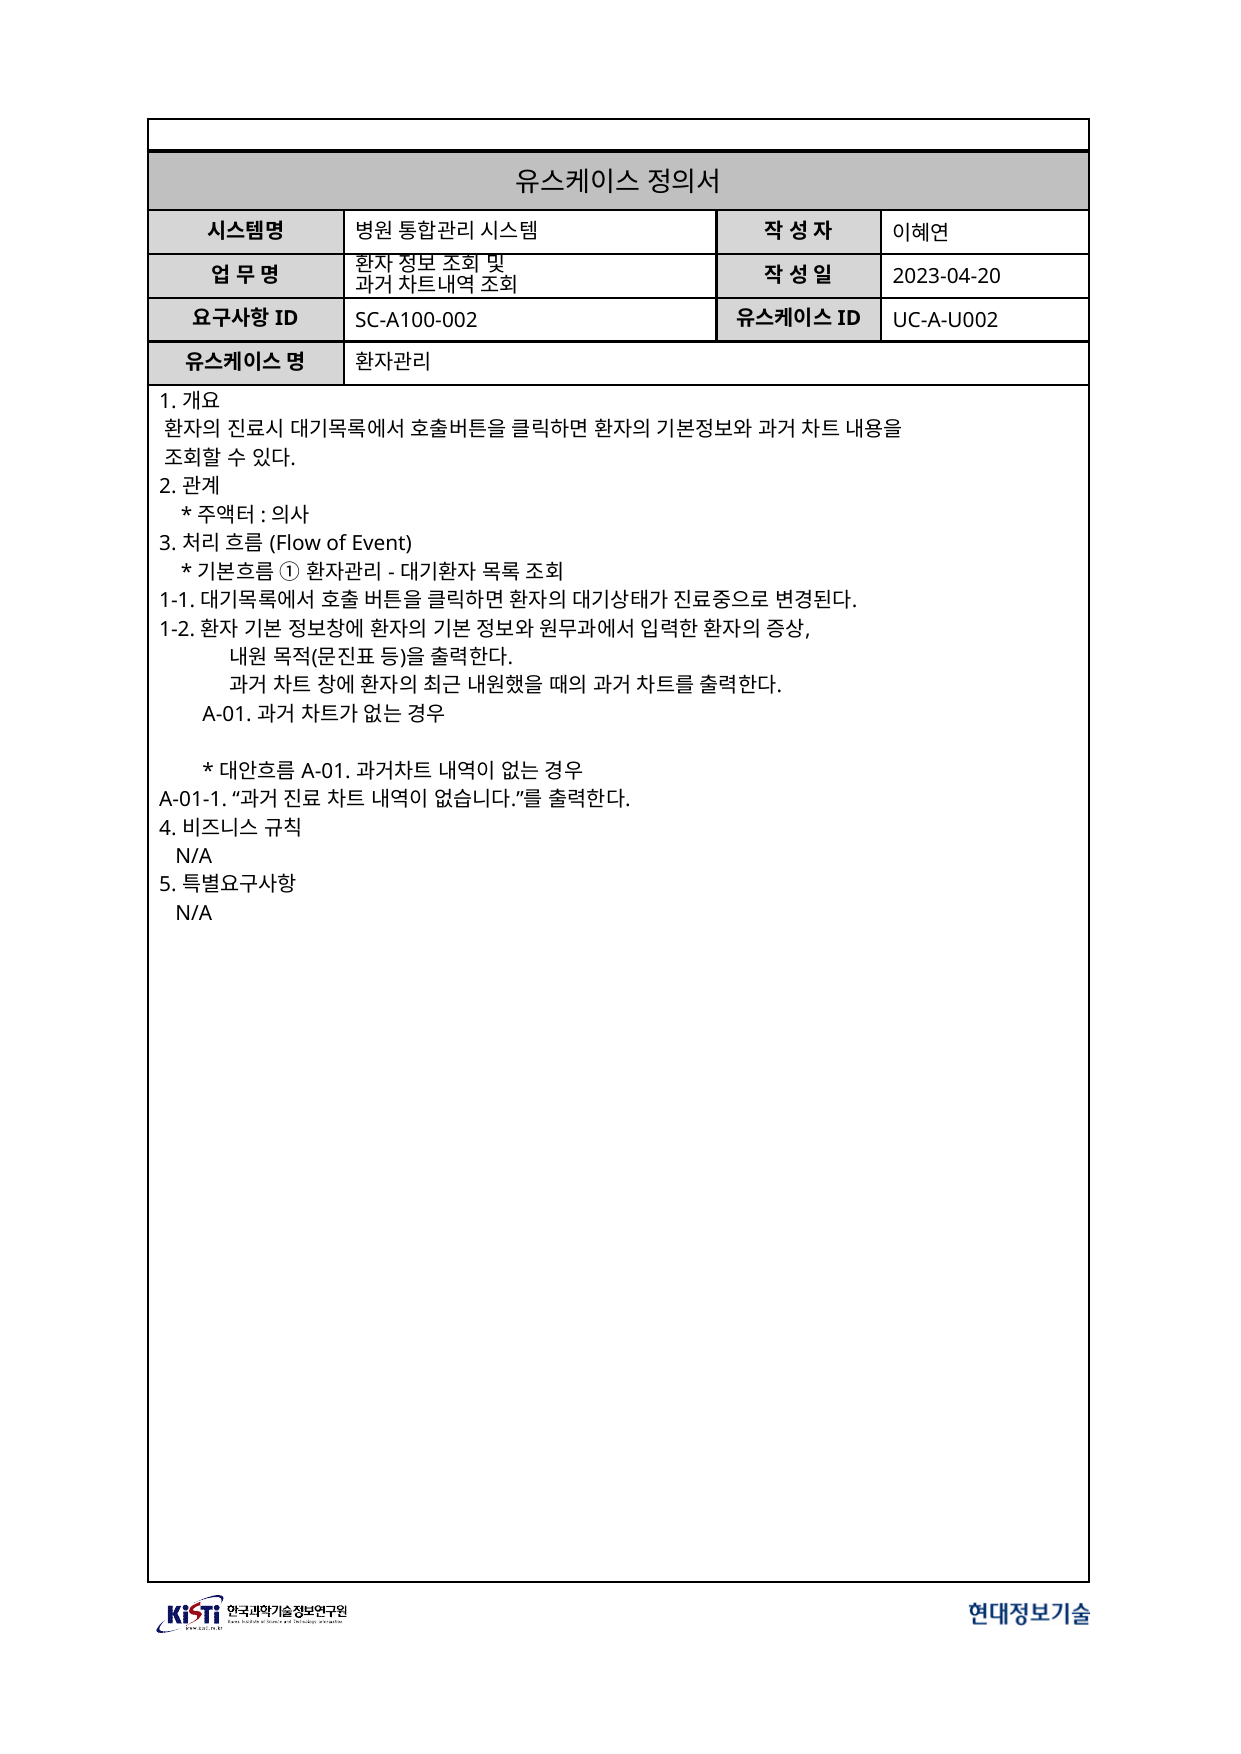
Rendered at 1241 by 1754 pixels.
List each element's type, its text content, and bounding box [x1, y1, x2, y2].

picture [968, 1602, 1091, 1626]
table_cell 유스케이스 명 [149, 343, 343, 384]
table_cell 이혜연 [882, 211, 1088, 253]
table_cell 2023-04-20 [882, 255, 1088, 297]
table_cell 요구사항 ID [149, 299, 343, 340]
table_cell UC-A-U002 [882, 299, 1088, 340]
table_cell 1. 개요 환자의 진료시 대기목록에서 호출버튼을 클릭하면 환자의 기본정보와 과거 차트 내용을 조회할 수 있다. 2. 관계 * 주액터 : 의사 3. 처리 흐름 (Flow of Event) * 기본흐름 ① 환자관리 - 대기환자 목록 조회 1-1. 대기목록에서 호출 버튼을 클릭하면 환자의 대기상태가 진료중으로 변경된다. 1-2. 환자 기본 정보창에 환자의 기본 정보와 원무과에서 입력한 환자의 증상, 내원 목적(문진표 등)을 출력한다. 과거 차트 창에 환자의 최근 내원했을 때의 과거 차트를 출력한다. A-01. 과거 차트가 없는 경우 * 대안흐름 A-01. 과거차트 내역이 없는 경우 A-01-1. “과거 진료 차트 내역이 없습니다.”를 출력한다. 4. 비즈니스 규칙 N/A 5. 특별요구사항 N/A [149, 386, 1088, 1581]
table_cell 업 무 명 [149, 255, 343, 297]
picture [156, 1595, 347, 1633]
table_cell 작 성 일 [718, 255, 880, 297]
table_cell [149, 120, 1088, 149]
table_cell 환자관리 [345, 343, 1088, 384]
table_cell 작 성 자 [718, 211, 880, 253]
table_header 유스케이스 정의서 [149, 153, 1088, 209]
table_cell 유스케이스 ID [718, 299, 880, 340]
table_cell 환자 정보 조회 및 과거 차트내역 조회 [345, 255, 715, 297]
table_cell SC-A100-002 [345, 299, 715, 340]
table_cell 시스템명 [149, 211, 343, 253]
table_cell 병원 통합관리 시스템 [345, 211, 715, 253]
